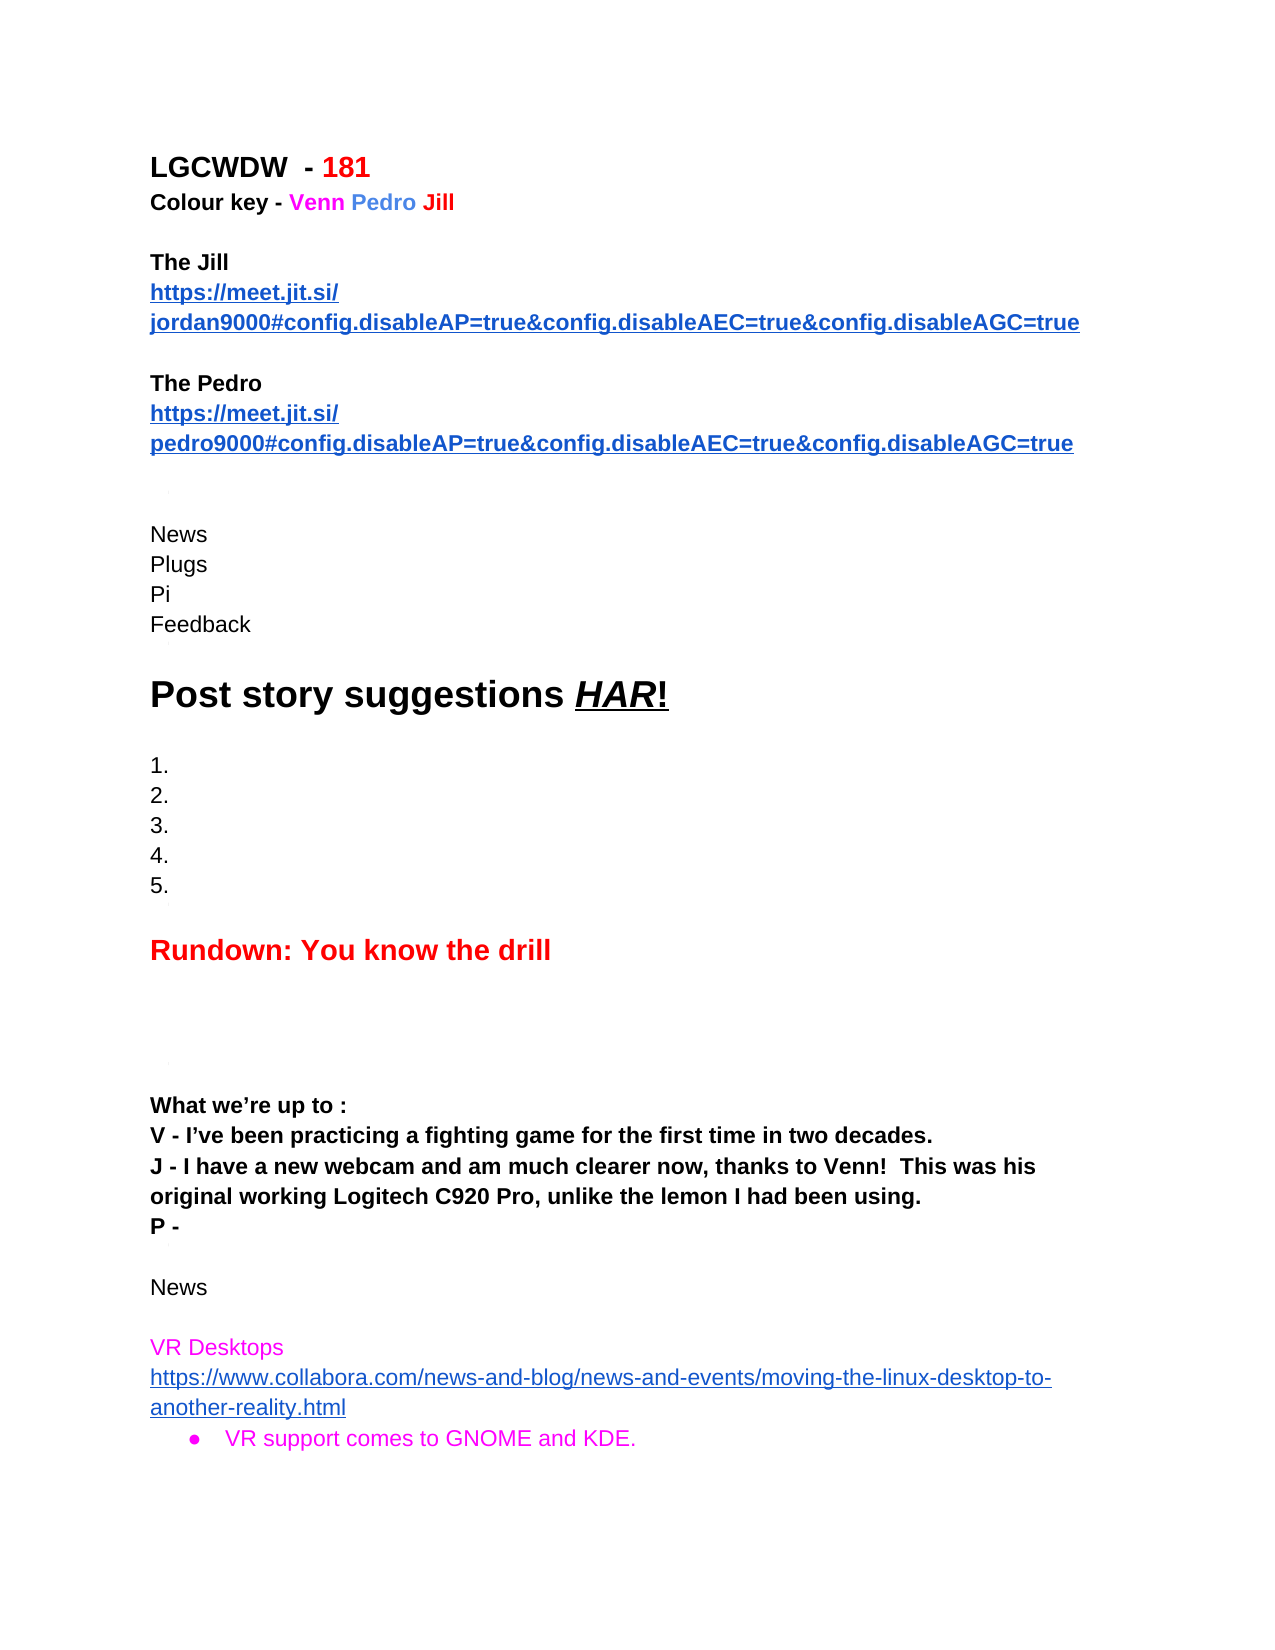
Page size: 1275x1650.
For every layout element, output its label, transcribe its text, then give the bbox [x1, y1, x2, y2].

text https://meet.jit.si/pedro9000#config.disableAP=true&config.disableAEC=true&config.disableAGC=true [150, 400, 1125, 457]
text LGCWDW - 181 [150, 150, 1125, 183]
text Colour key - Venn Pedro Jill [150, 188, 1125, 215]
text News [150, 521, 1125, 547]
text Pi [150, 581, 1125, 608]
text The Jill [150, 249, 1125, 275]
text VR Desktops [150, 1334, 1125, 1360]
list VR support comes to GNOME and KDE. [187, 1424, 1125, 1451]
text https://www.collabora.com/news-and-blog/news-and-events/moving-the-linux-desktop-to-another-reality.html [150, 1364, 1125, 1421]
text Rundown: You know the drill [150, 933, 1125, 966]
text 2. [150, 782, 1125, 808]
text The Pedro [150, 370, 1125, 396]
text 3. [150, 812, 1125, 838]
text News [150, 1273, 1125, 1300]
text 5. [150, 872, 1125, 899]
text J - I have a new webcam and am much clearer now, thanks to Venn! This was his original working Logitech C920 Pro, unlike the lemon I had been using. [150, 1153, 1125, 1209]
text 4. [150, 842, 1125, 869]
text Plugs [150, 551, 1125, 577]
text Post story suggestions HAR! [150, 672, 1125, 715]
text V - I’ve been practicing a fighting game for the first time in two decades. [150, 1122, 1125, 1149]
text What we’re up to : [150, 1092, 1125, 1119]
text https://meet.jit.si/jordan9000#config.disableAP=true&config.disableAEC=true&config.disableAGC=true [150, 279, 1125, 336]
text Feedback [150, 611, 1125, 638]
text P - [150, 1213, 1125, 1239]
text 1. [150, 752, 1125, 778]
